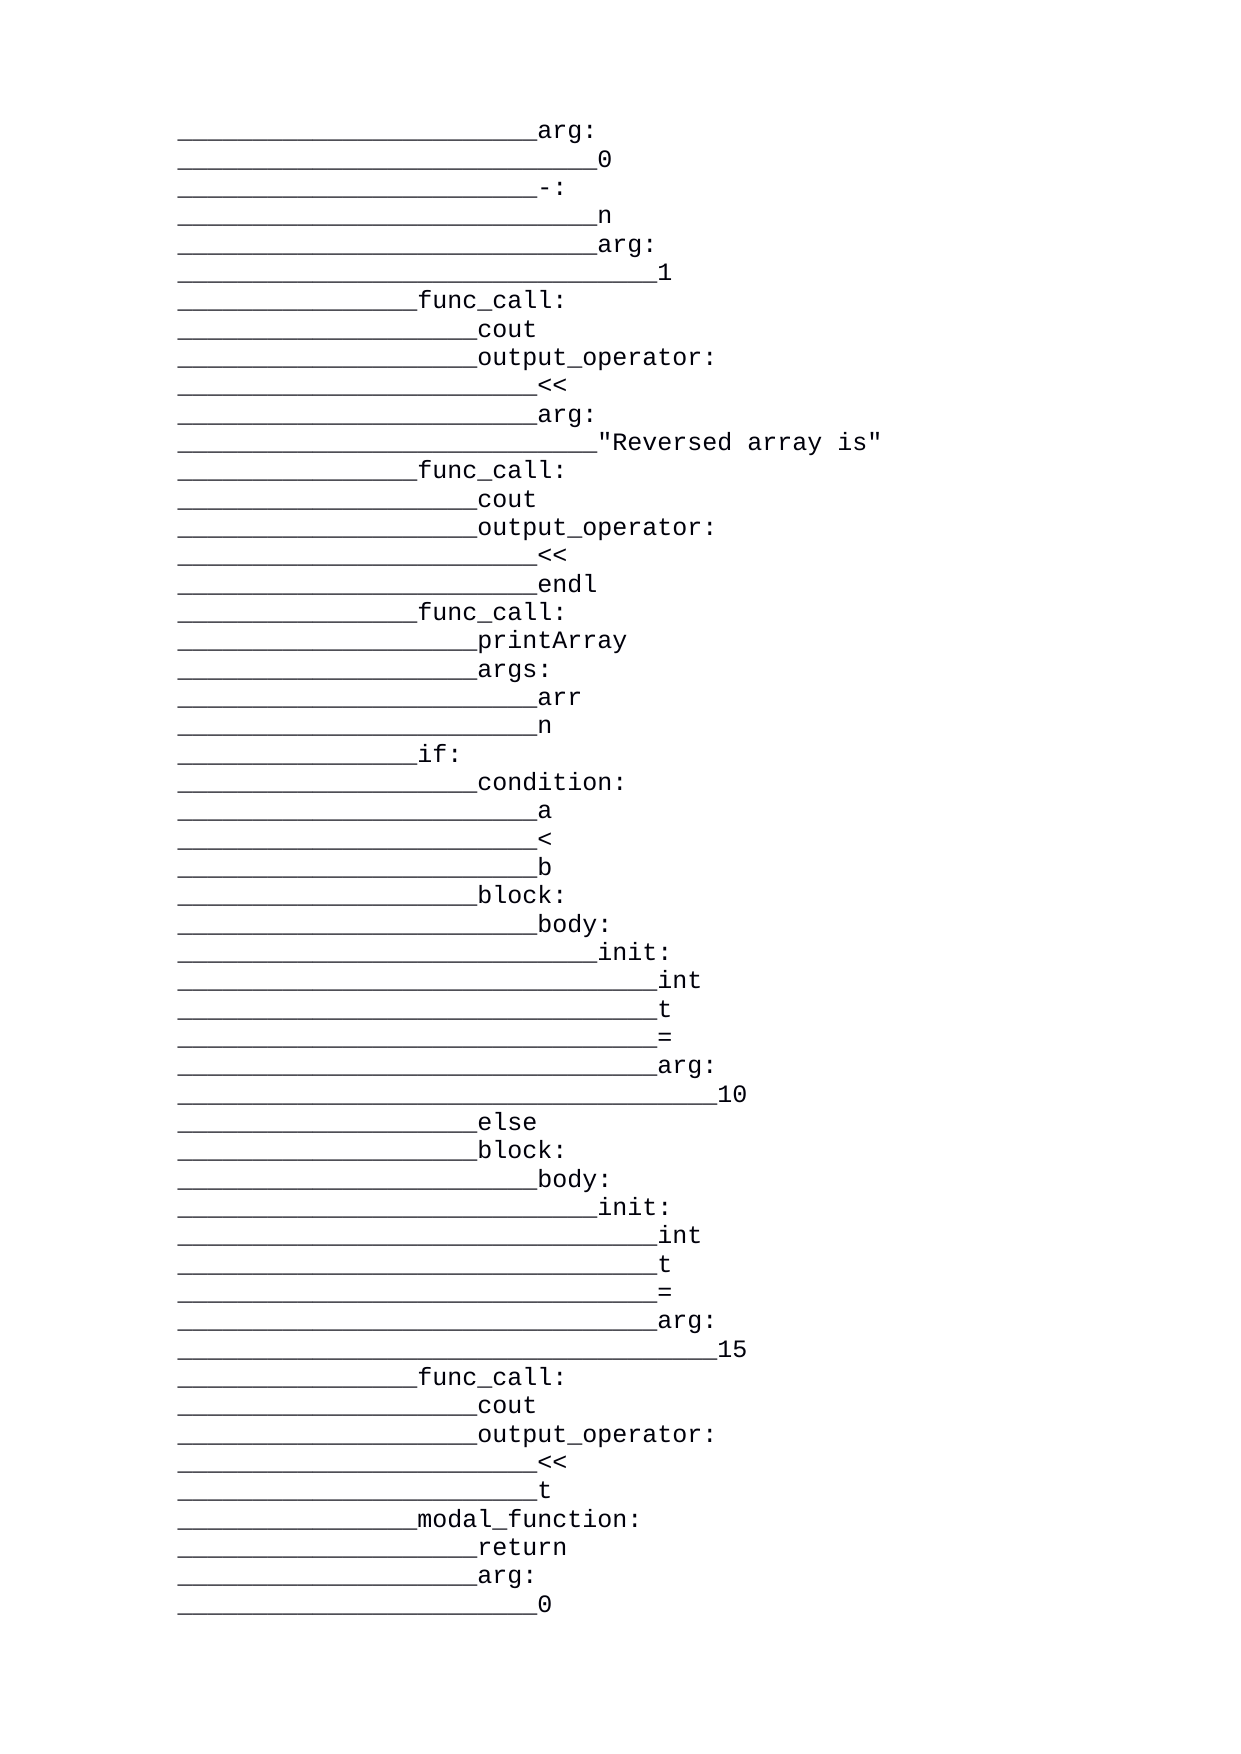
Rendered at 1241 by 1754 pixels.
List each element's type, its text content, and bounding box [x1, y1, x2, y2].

text ____________________cout [177, 316, 1152, 345]
text ____________________________________15 [177, 1336, 1152, 1365]
text ____________________else [177, 1110, 1152, 1138]
text ____________________cout [177, 1393, 1152, 1421]
text ________________func_call: [177, 288, 1152, 316]
text ________________________________t [177, 996, 1152, 1025]
text ________________________arg: [177, 118, 1152, 146]
text ________________________< [177, 826, 1152, 855]
text ________________________________int [177, 968, 1152, 996]
text ________________________________= [177, 1280, 1152, 1308]
text ____________________args: [177, 656, 1152, 685]
text ________________________t [177, 1478, 1152, 1506]
text ____________________________"Reversed array is" [177, 430, 1152, 458]
text ____________________condition: [177, 770, 1152, 798]
text ____________________________arg: [177, 231, 1152, 260]
text ____________________________0 [177, 146, 1152, 175]
text ________________________body: [177, 911, 1152, 940]
text ____________________output_operator: [177, 1421, 1152, 1450]
text ____________________________n [177, 203, 1152, 231]
text ____________________________________10 [177, 1081, 1152, 1110]
text ________________________endl [177, 571, 1152, 600]
text ________________________________arg: [177, 1308, 1152, 1336]
text ____________________block: [177, 1138, 1152, 1166]
text ________________________-: [177, 175, 1152, 203]
text ________________________________int [177, 1223, 1152, 1251]
text ____________________________init: [177, 940, 1152, 968]
text ________________func_call: [177, 458, 1152, 486]
text ________________________b [177, 855, 1152, 883]
text ____________________cout [177, 486, 1152, 515]
text ________________________________arg: [177, 1053, 1152, 1081]
text ________________________a [177, 798, 1152, 826]
text ____________________output_operator: [177, 515, 1152, 543]
text ____________________________init: [177, 1195, 1152, 1223]
text ________________________________t [177, 1251, 1152, 1280]
text ________________________________1 [177, 260, 1152, 288]
text ________________func_call: [177, 1365, 1152, 1393]
text ________________if: [177, 741, 1152, 770]
text ____________________arg: [177, 1563, 1152, 1591]
text ________________________________= [177, 1025, 1152, 1053]
text ________________________<< [177, 373, 1152, 401]
text ____________________output_operator: [177, 345, 1152, 373]
text ________________modal_function: [177, 1506, 1152, 1535]
text ________________________<< [177, 1450, 1152, 1478]
text ________________________<< [177, 543, 1152, 571]
text ________________________arr [177, 685, 1152, 713]
text ____________________block: [177, 883, 1152, 911]
text ____________________printArray [177, 628, 1152, 656]
text ________________________0 [177, 1591, 1152, 1620]
text ________________________arg: [177, 401, 1152, 430]
text ________________func_call: [177, 600, 1152, 628]
text ________________________body: [177, 1166, 1152, 1195]
text ________________________n [177, 713, 1152, 741]
text ____________________return [177, 1535, 1152, 1563]
